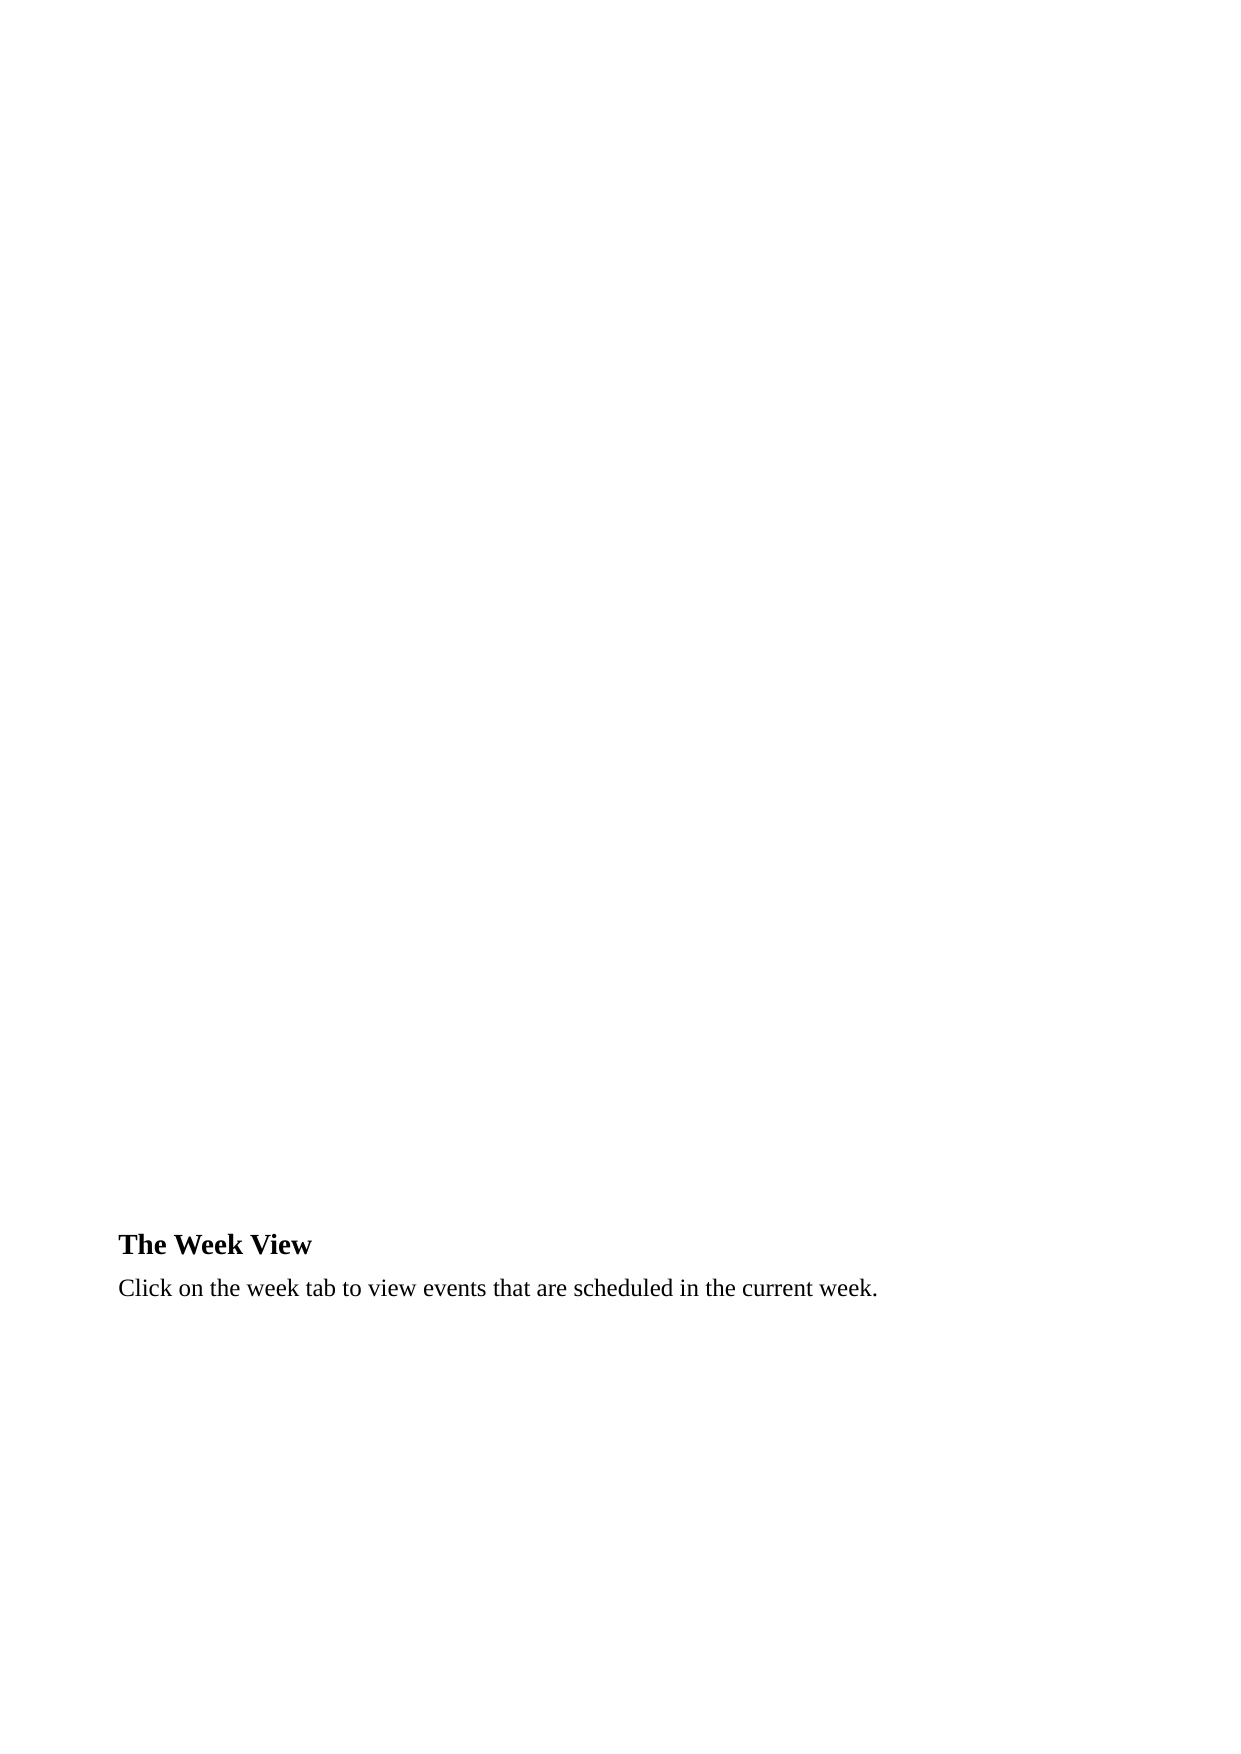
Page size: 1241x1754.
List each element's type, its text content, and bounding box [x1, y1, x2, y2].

text Click on the week tab to view events that are scheduled in the current week. [118, 1273, 1122, 1302]
subtitle The Week View [118, 1227, 1122, 1261]
